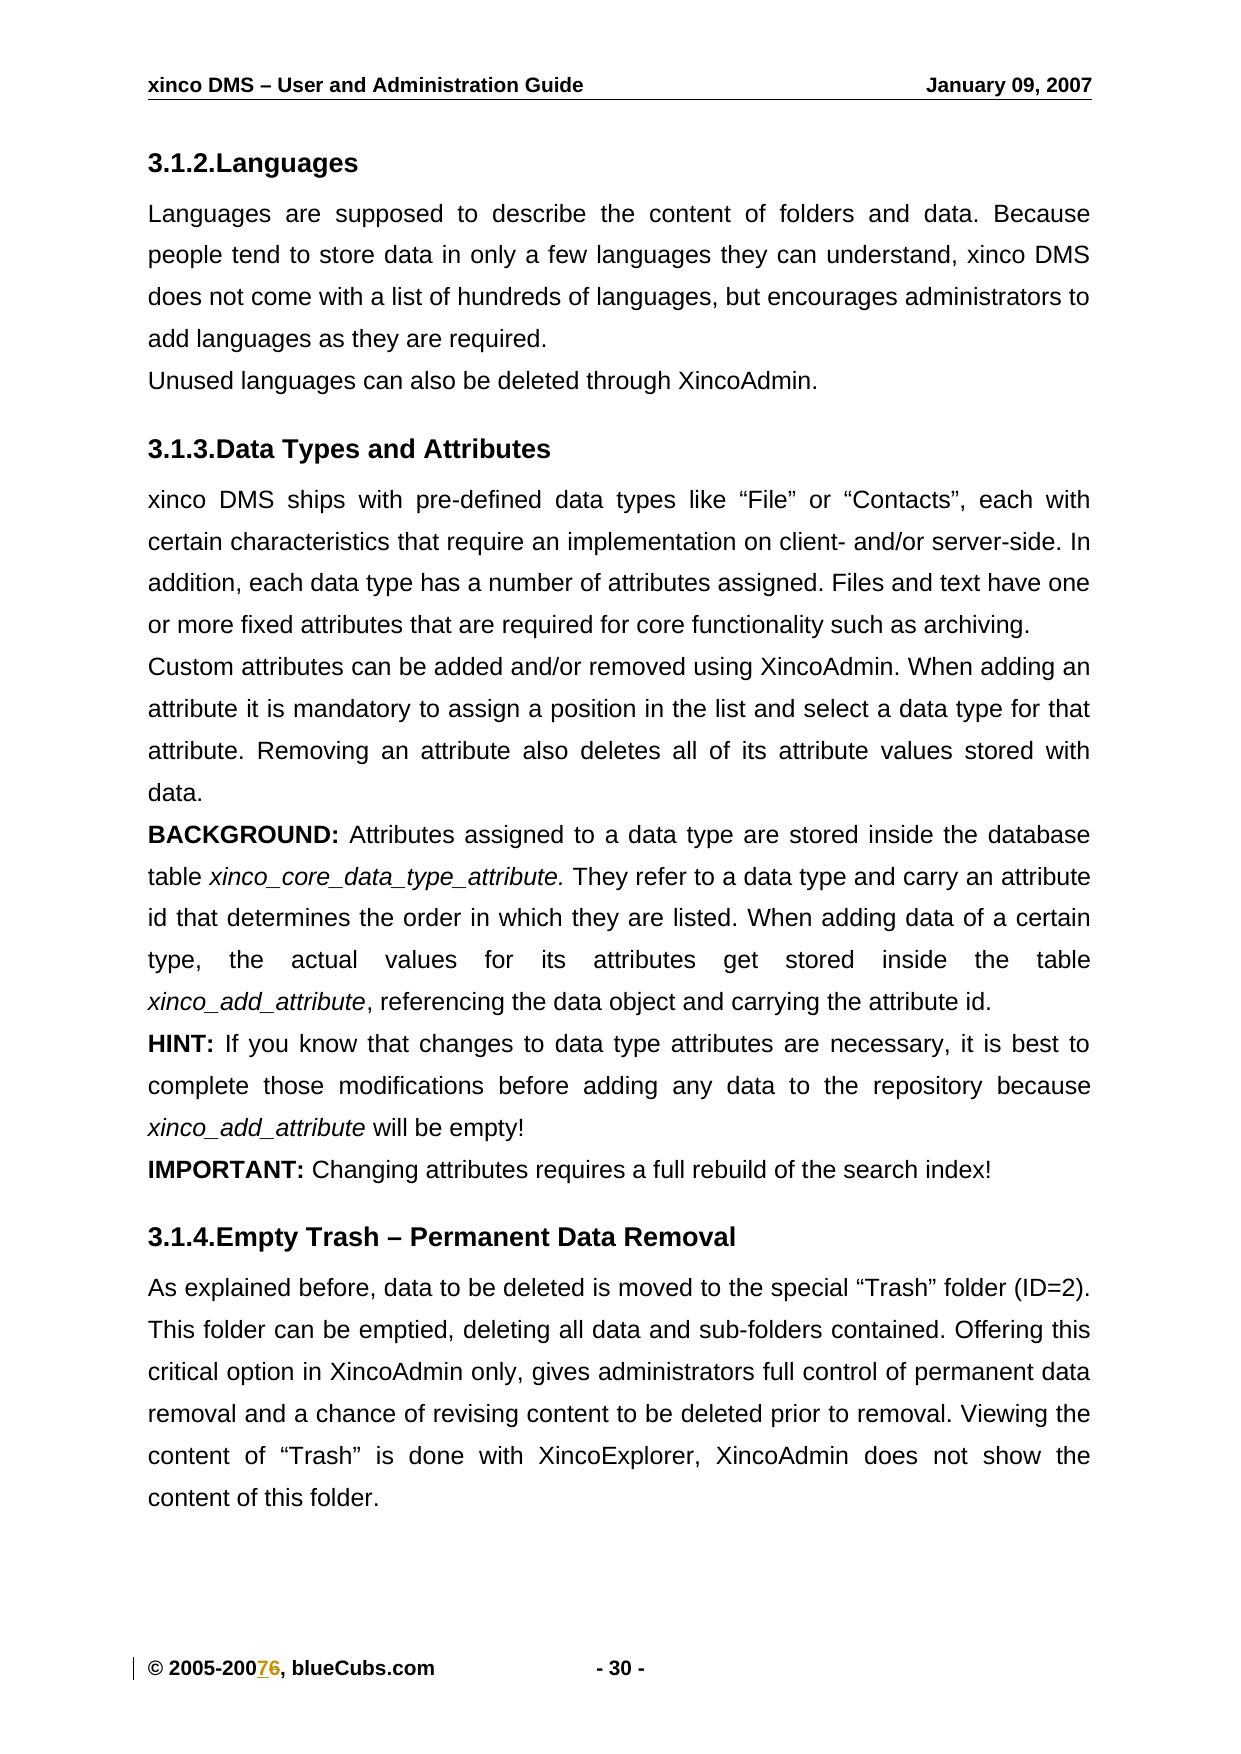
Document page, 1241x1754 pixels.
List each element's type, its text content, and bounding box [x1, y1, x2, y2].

subtitle Languages [148, 148, 1092, 178]
text Languages are supposed to describe the content of folders and data. Because people tend to store data in only a few languages they can understand, xinco DMS does not come with a list of hundreds of languages, but encourages administrators to add languages as they are required. [148, 199, 1092, 353]
text Unused languages can also be deleted through XincoAdmin. [148, 367, 1092, 395]
subtitle Data Types and Attributes [148, 434, 1092, 464]
text xinco DMS ships with pre-defined data types like “File” or “Contacts”, each with certain characteristics that require an implementation on client- and/or server-side. In addition, each data type has a number of attributes assigned. Files and text have one or more fixed attributes that are required for core functionality such as archiving. [148, 485, 1092, 639]
subtitle Empty Trash – Permanent Data Removal [148, 1222, 1092, 1253]
text IMPORTANT: Changing attributes requires a full rebuild of the search index! [148, 1155, 1092, 1183]
text HINT: If you know that changes to data type attributes are necessary, it is best to complete those modifications before adding any data to the repository because xinco_add_attribute will be empty! [148, 1030, 1092, 1141]
text BACKGROUND: Attributes assigned to a data type are stored inside the database table xinco_core_data_type_attribute. They refer to a data type and carry an attribute id that determines the order in which they are listed. When adding data of a certain type, the actual values for its attributes get stored inside the table xinco_add_attribute, referencing the data object and carrying the attribute id. [148, 820, 1092, 1016]
text As explained before, data to be deleted is moved to the special “Trash” folder (ID=2). This folder can be emptied, deleting all data and sub-folders contained. Offering this critical option in XincoAdmin only, gives administrators full control of permanent data removal and a chance of revising content to be deleted prior to removal. Viewing the content of “Trash” is done with XincoExplorer, XincoAdmin does not show the content of this folder. [148, 1274, 1092, 1511]
text Custom attributes can be added and/or removed using XincoAdmin. When adding an attribute it is mandatory to assign a position in the list and select a data type for that attribute. Removing an attribute also deletes all of its attribute values stored with data. [148, 653, 1092, 806]
